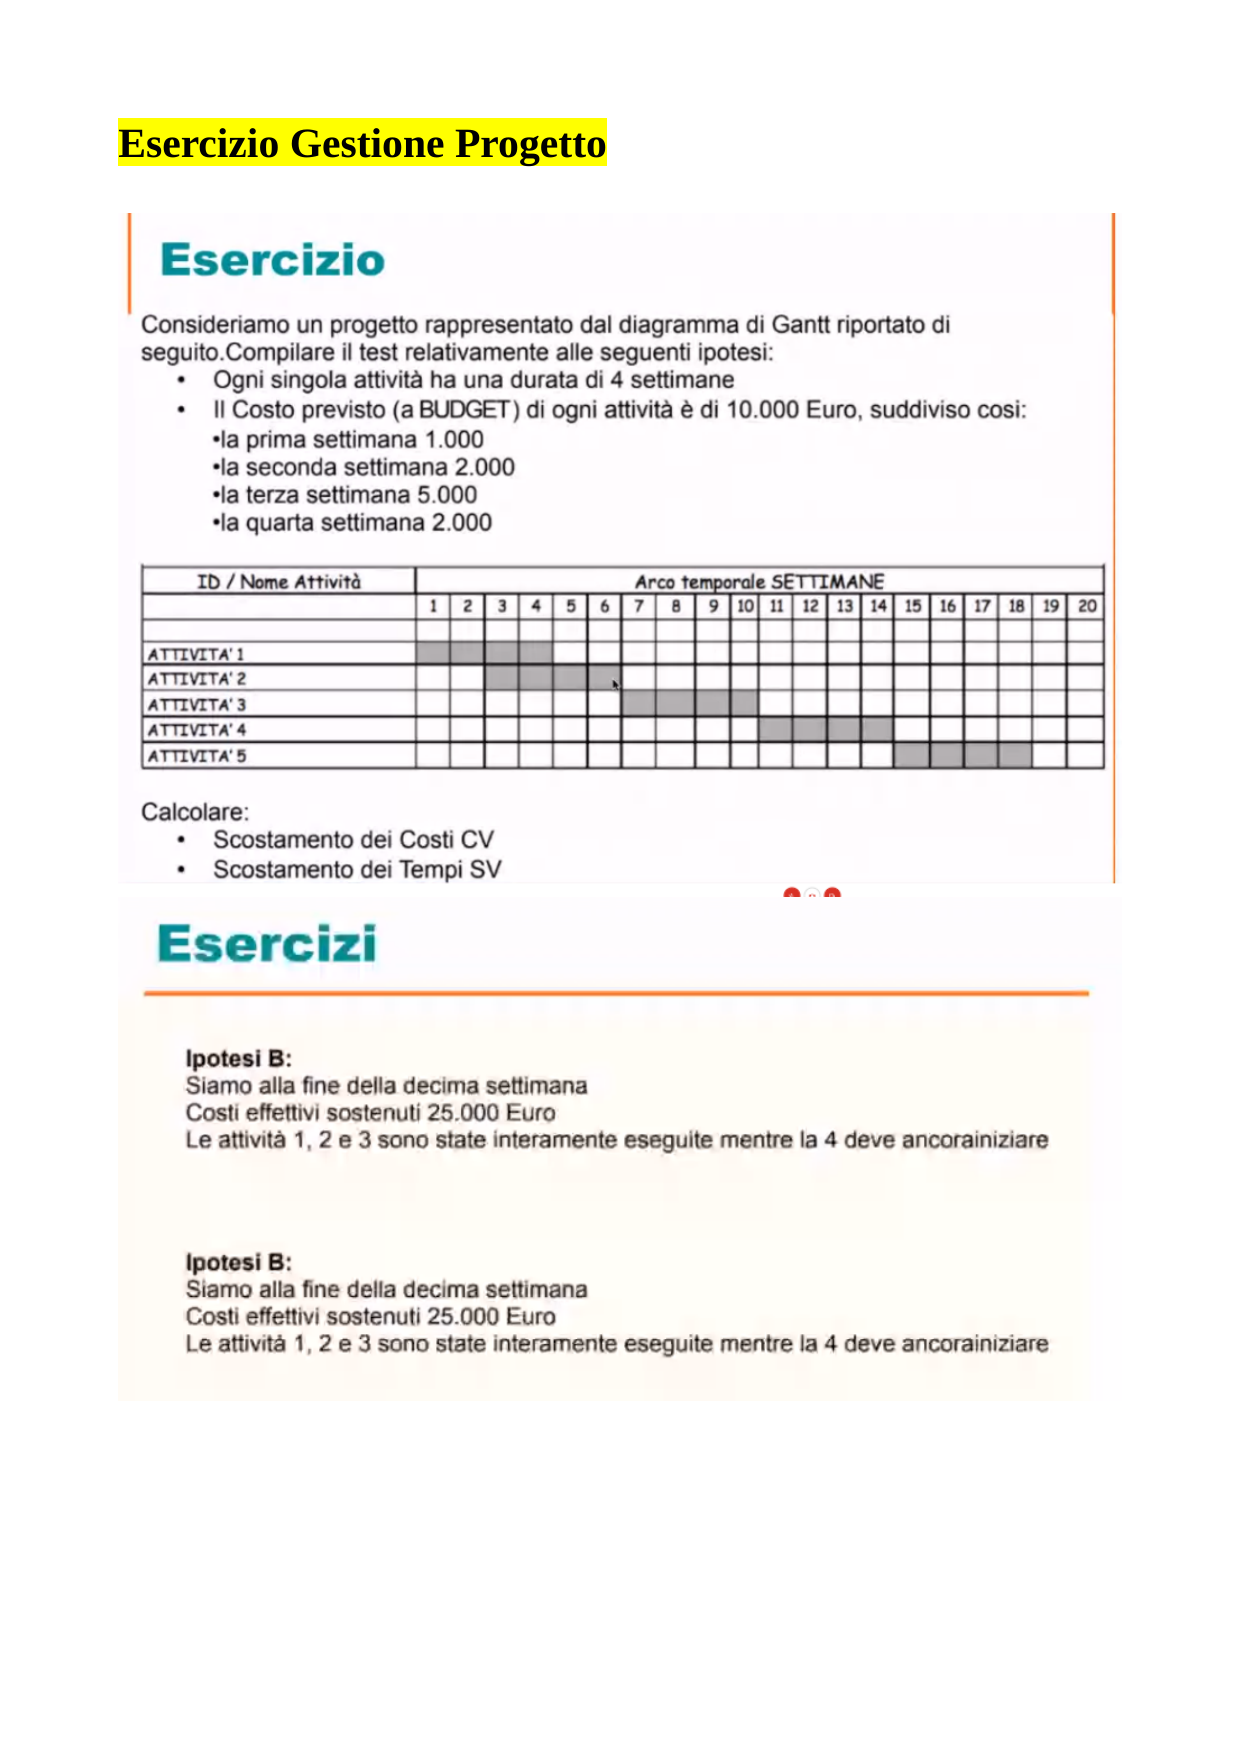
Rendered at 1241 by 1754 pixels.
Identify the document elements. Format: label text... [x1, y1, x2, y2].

text Esercizio Gestione Progetto [118, 118, 1122, 166]
picture [118, 213, 1123, 1401]
